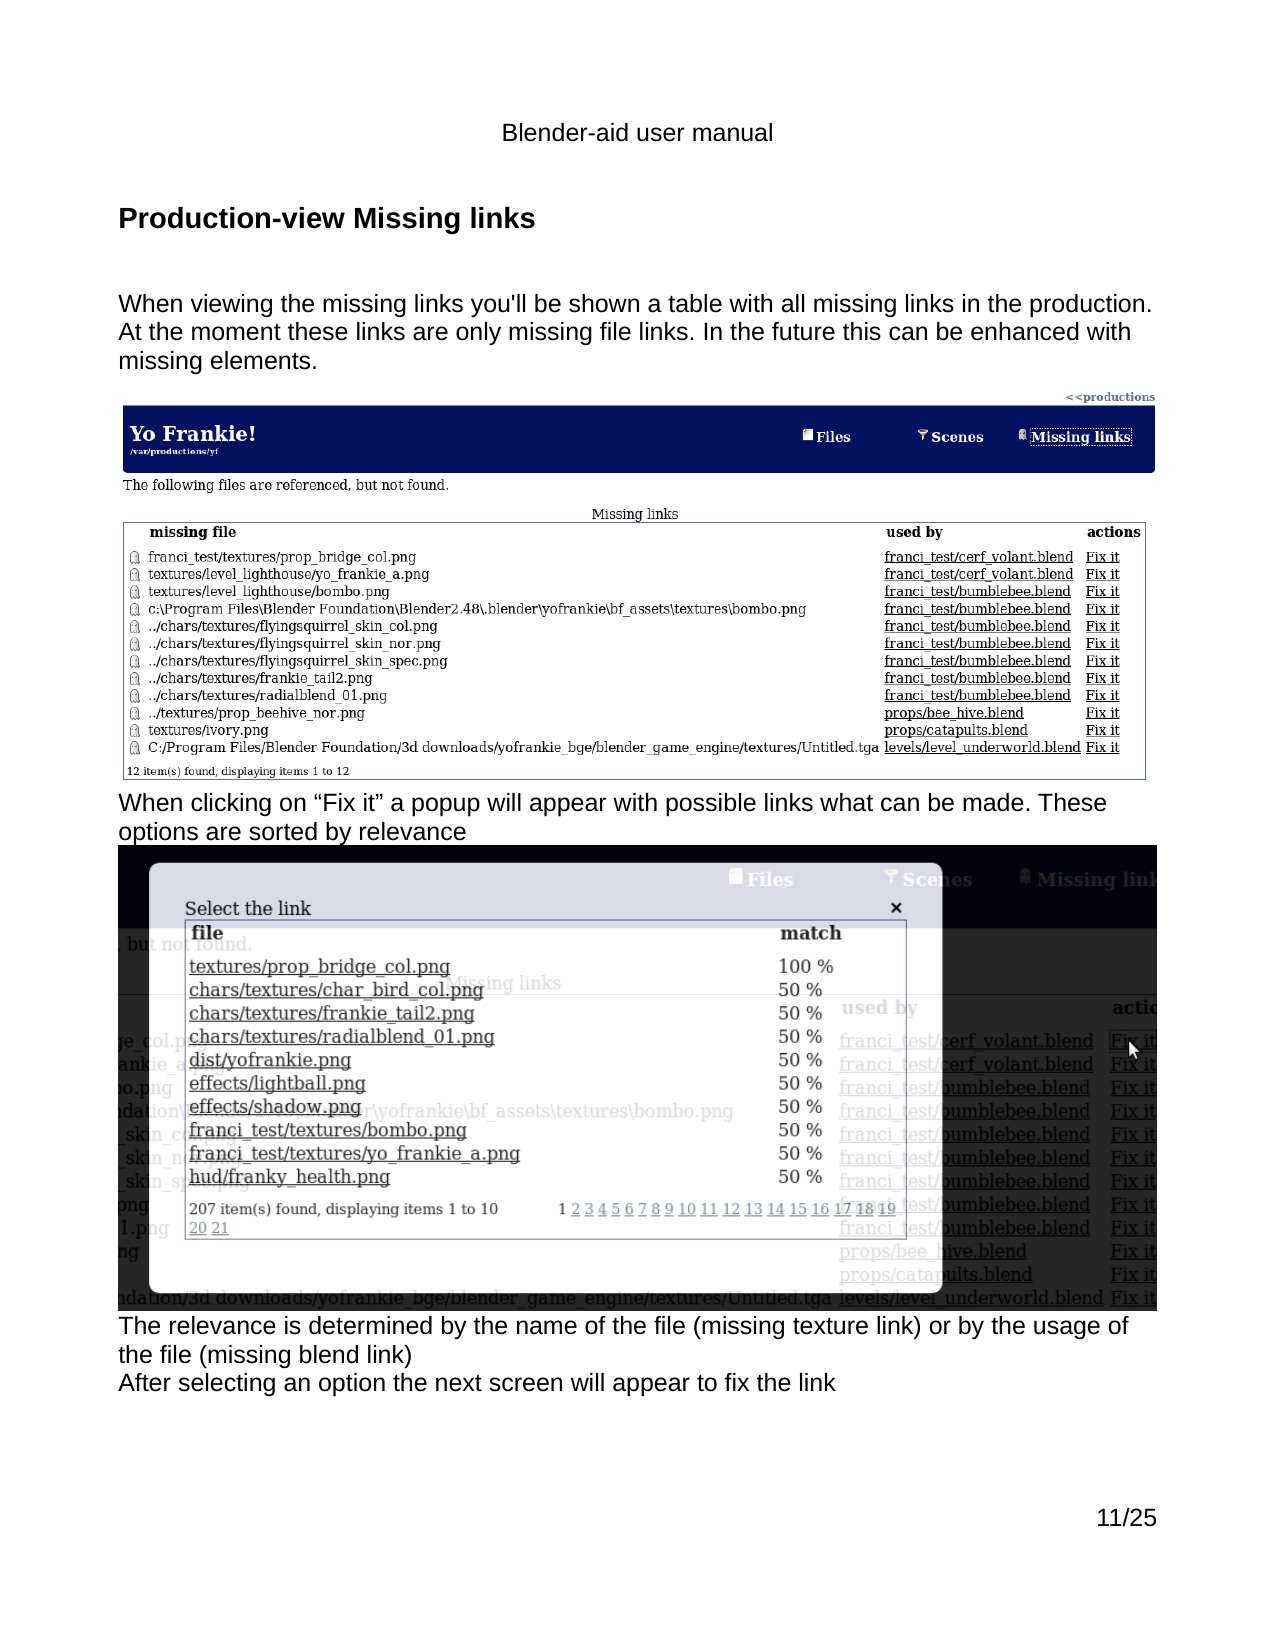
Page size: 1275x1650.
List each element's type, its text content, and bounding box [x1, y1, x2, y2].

text The relevance is determined by the name of the file (missing texture link) or by the usage of the file (missing blend link) [118, 1311, 1157, 1368]
subtitle Production-view Missing links [118, 201, 1157, 235]
picture [118, 387, 1157, 788]
text After selecting an option the next screen will appear to fix the link [118, 1368, 1157, 1397]
text When viewing the missing links you'll be shown a table with all missing links in the production. At the moment these links are only missing file links. In the future this can be enhanced with missing elements. [118, 289, 1157, 375]
picture [118, 845, 1157, 1311]
text When clicking on “Fix it” a popup will appear with possible links what can be made. These options are sorted by relevance [118, 788, 1157, 845]
